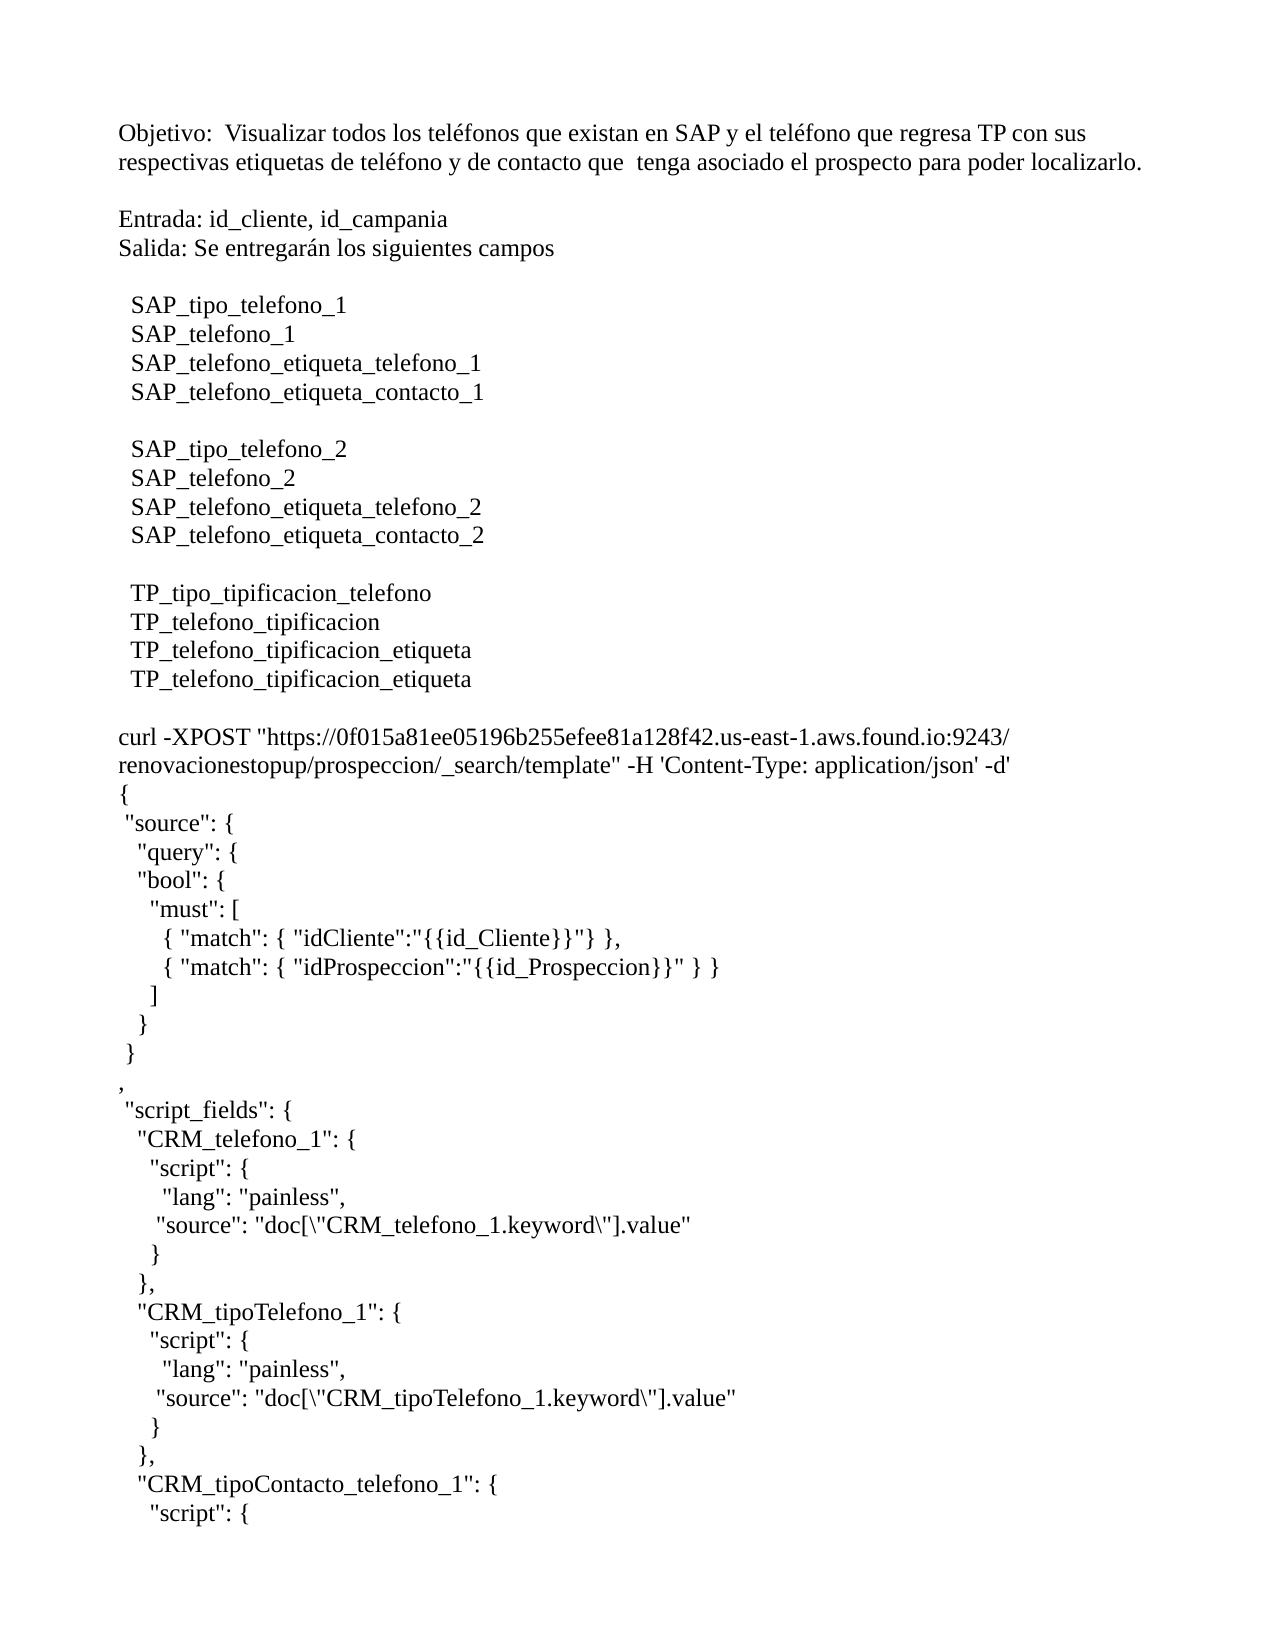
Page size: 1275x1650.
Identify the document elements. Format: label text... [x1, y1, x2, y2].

text Objetivo: Visualizar todos los teléfonos que existan en SAP y el teléfono que regresa TP con sus respectivas etiquetas de teléfono y de contacto que tenga asociado el prospecto para poder localizarlo. [118, 118, 1157, 176]
text SAP_tipo_telefono_1 [118, 291, 1157, 319]
text "must": [ [118, 894, 1157, 923]
text "source": { [118, 808, 1157, 837]
text SAP_tipo_telefono_2 [118, 434, 1157, 463]
text "script": { [118, 1326, 1157, 1354]
text TP_telefono_tipificacion_etiqueta [118, 636, 1157, 664]
text { "match": { "idCliente":"{{id_Cliente}}"} }, [118, 923, 1157, 952]
text "source": "doc[\"CRM_tipoTelefono_1.keyword\"].value" [118, 1383, 1157, 1412]
text "script": { [118, 1498, 1157, 1527]
text "CRM_tipoContacto_telefono_1": { [118, 1469, 1157, 1498]
text , [118, 1067, 1157, 1096]
text "query": { [118, 837, 1157, 866]
text { "match": { "idProspeccion":"{{id_Prospeccion}}" } } [118, 952, 1157, 981]
text } [118, 1038, 1157, 1067]
text } [118, 1009, 1157, 1038]
text SAP_telefono_etiqueta_telefono_1 [118, 348, 1157, 377]
text SAP_telefono_etiqueta_contacto_2 [118, 521, 1157, 549]
text SAP_telefono_etiqueta_contacto_1 [118, 377, 1157, 406]
text TP_telefono_tipificacion_etiqueta [118, 664, 1157, 693]
text } [118, 1412, 1157, 1441]
text "lang": "painless", [118, 1182, 1157, 1211]
text }, [118, 1268, 1157, 1297]
text ] [118, 981, 1157, 1009]
text Entrada: id_cliente, id_campania [118, 204, 1157, 233]
text "CRM_tipoTelefono_1": { [118, 1297, 1157, 1326]
text curl -XPOST "https://0f015a81ee05196b255efee81a128f42.us-east-1.aws.found.io:9243/renovacionestopup/prospeccion/_search/template" -H 'Content-Type: application/json' -d' [118, 722, 1157, 779]
text Salida: Se entregarán los siguientes campos [118, 233, 1157, 262]
text "script": { [118, 1153, 1157, 1182]
text } [118, 1239, 1157, 1268]
text "source": "doc[\"CRM_telefono_1.keyword\"].value" [118, 1211, 1157, 1239]
text }, [118, 1441, 1157, 1469]
text "bool": { [118, 866, 1157, 894]
text TP_tipo_tipificacion_telefono [118, 578, 1157, 607]
text SAP_telefono_etiqueta_telefono_2 [118, 492, 1157, 521]
text SAP_telefono_2 [118, 463, 1157, 492]
text "script_fields": { [118, 1096, 1157, 1124]
text "CRM_telefono_1": { [118, 1124, 1157, 1153]
text TP_telefono_tipificacion [118, 607, 1157, 636]
text { [118, 779, 1157, 808]
text "lang": "painless", [118, 1354, 1157, 1383]
text SAP_telefono_1 [118, 319, 1157, 348]
